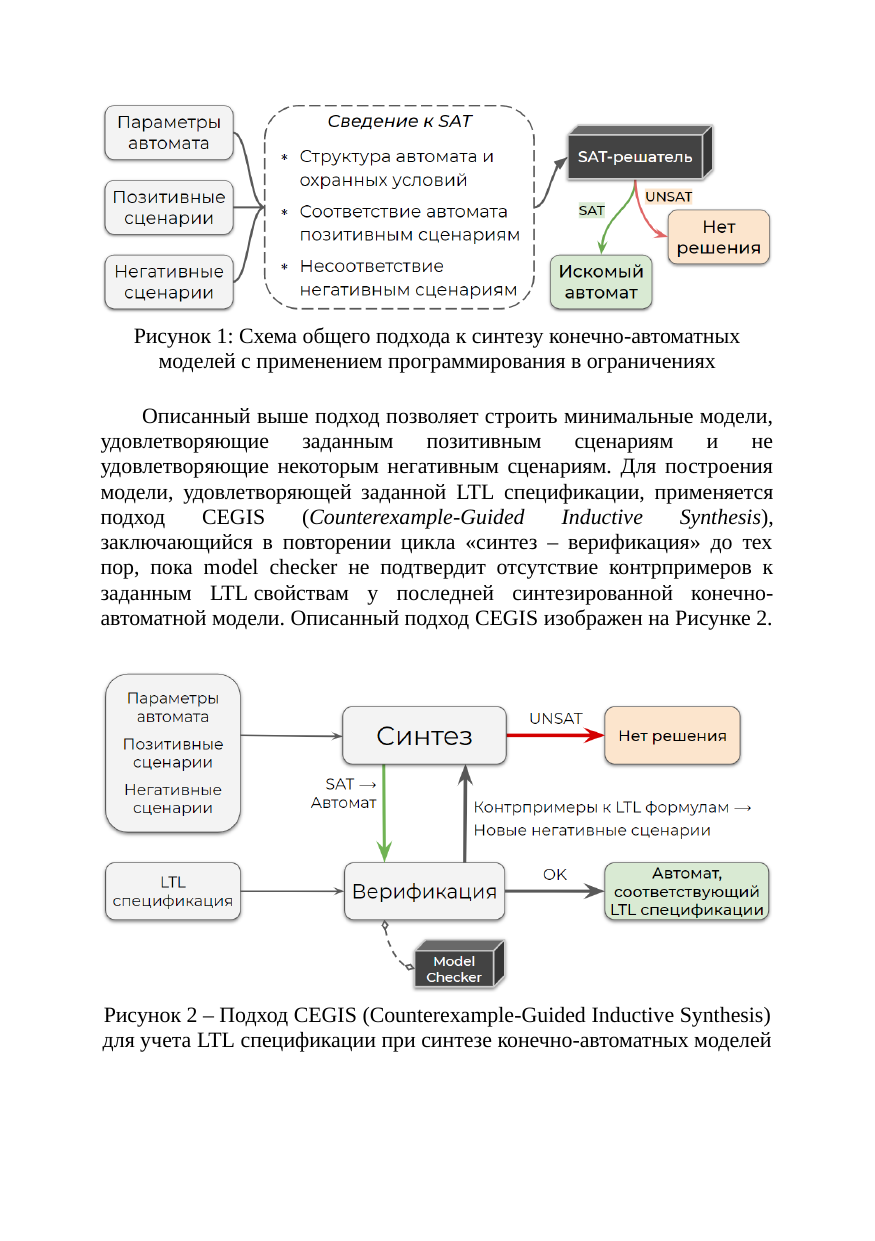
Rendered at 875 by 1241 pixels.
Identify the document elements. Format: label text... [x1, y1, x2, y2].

text Описанный выше подход позволяет строить минимальные модели, удовлетворяющие заданным позитивным сценариям и не удовлетворяющие некоторым негативным сценариям. Для построения модели, удовлетворяющей заданной LTL спецификации, применяется подход CEGIS (Counterexample-Guided Inductive Synthesis), заключающийся в повторении цикла «синтез – верификация» до тех пор, пока model checker не подтвердит отсутствие контрпримеров к заданным LTL свойствам у последней синтезированной конечно-автоматной модели. Описанный подход CEGIS изображен на Рисунке 2. [100, 403, 774, 630]
table_cell Рисунок 2 – Подход CEGIS (Counterexample-Guided Inductive Synthesis) для учета LTL спецификации при синтезе конечно-автоматных моделей [100, 993, 774, 1052]
table_cell Рисунок 1: Схема общего подхода к синтезу конечно-автоматных моделей с применением программирования в ограничениях [100, 314, 774, 373]
picture [101, 103, 773, 314]
picture [101, 671, 773, 993]
